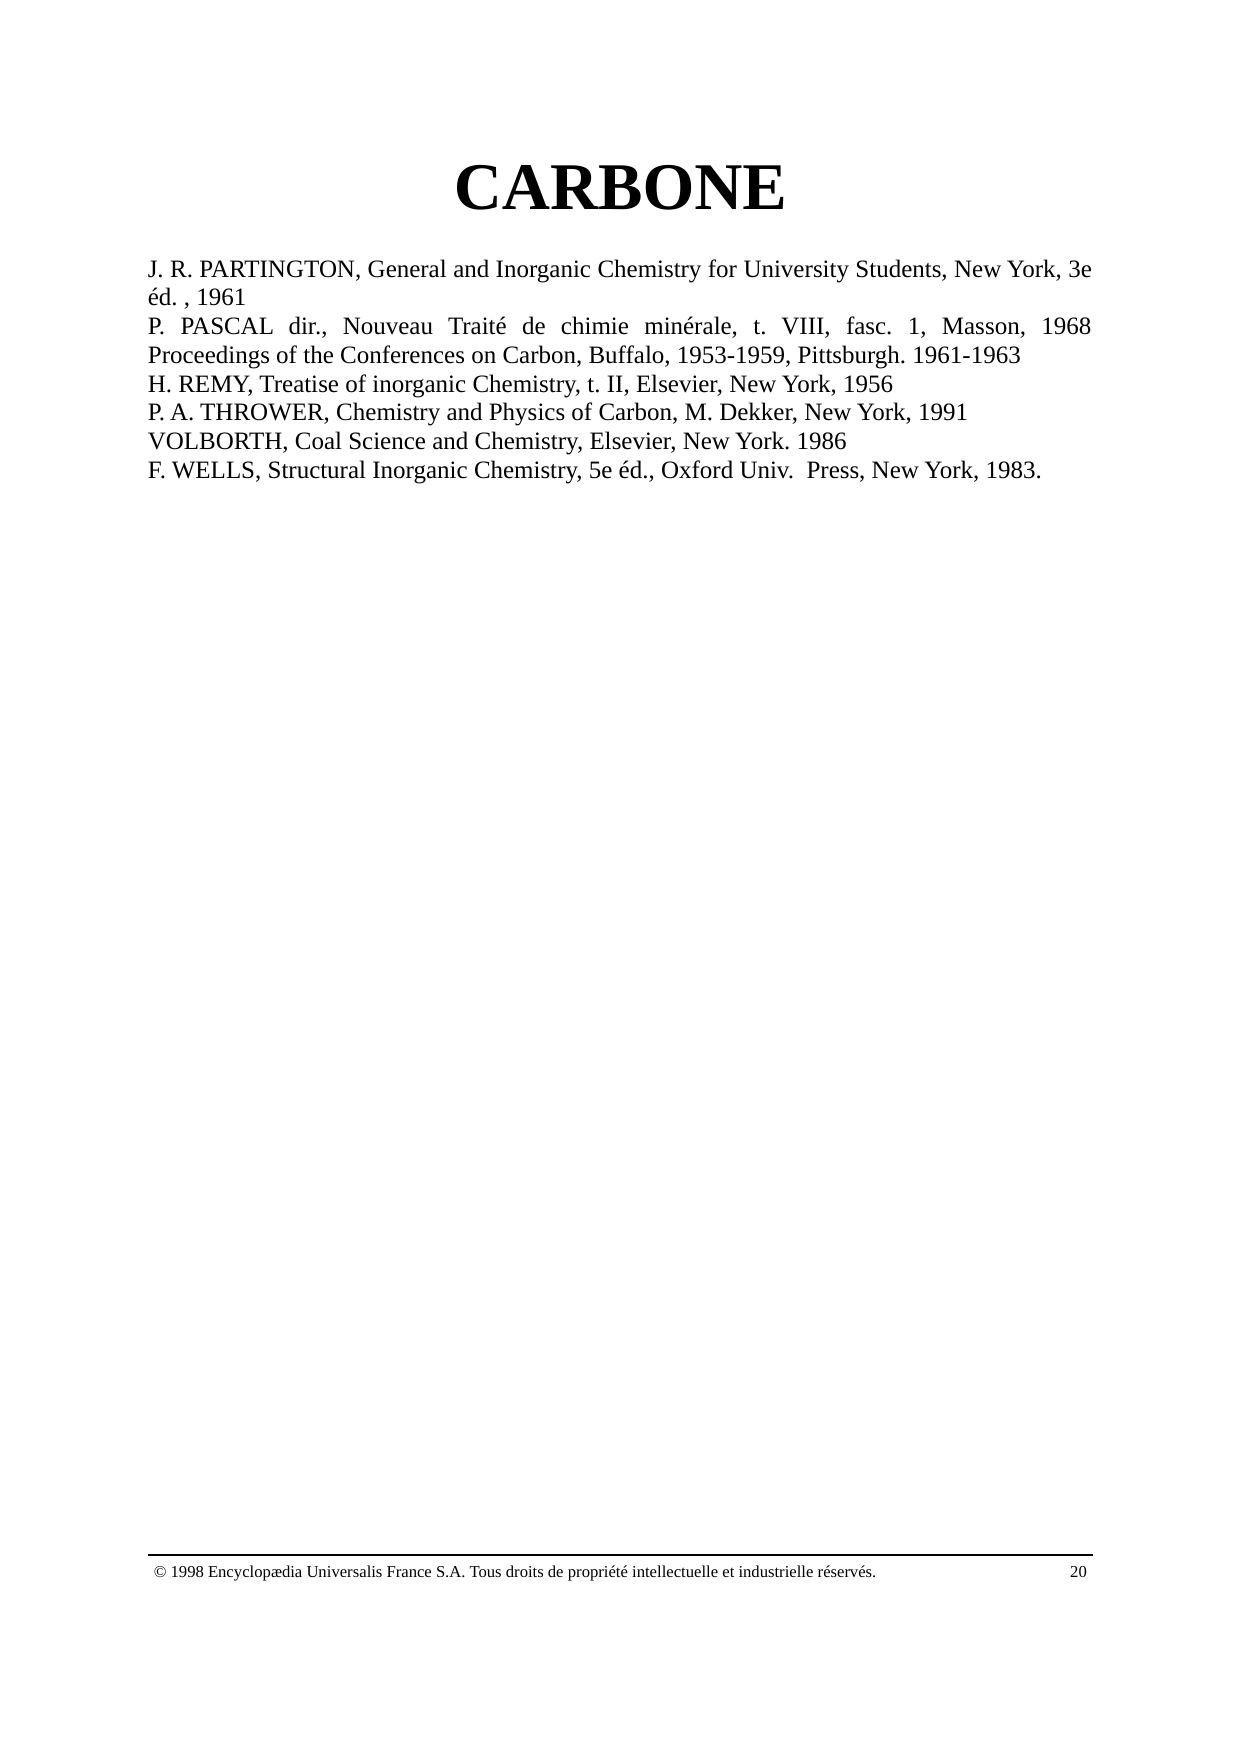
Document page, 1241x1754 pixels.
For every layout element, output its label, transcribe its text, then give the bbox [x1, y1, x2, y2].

text P. A. THROWER, Chemistry and Physics of Carbon, M. Dekker, New York, 1991 [148, 397, 1093, 426]
text J. R. PARTINGTON, General and Inorganic Chemistry for University Students, New York, 3e éd. , 1961 [148, 254, 1093, 311]
text F. WELLS, Structural Inorganic Chemistry, 5e éd., Oxford Univ. Press, New York, 1983. [148, 455, 1093, 484]
text VOLBORTH, Coal Science and Chemistry, Elsevier, New York. 1986 [148, 426, 1093, 455]
text H. REMY, Treatise of inorganic Chemistry, t. II, Elsevier, New York, 1956 [148, 369, 1093, 397]
text P. PASCAL dir., Nouveau Traité de chimie minérale, t. VIII, fasc. 1, Masson, 1968 Proceedings of the Conferences on Carbon, Buffalo, 1953-1959, Pittsburgh. 1961-1963 [148, 311, 1093, 369]
